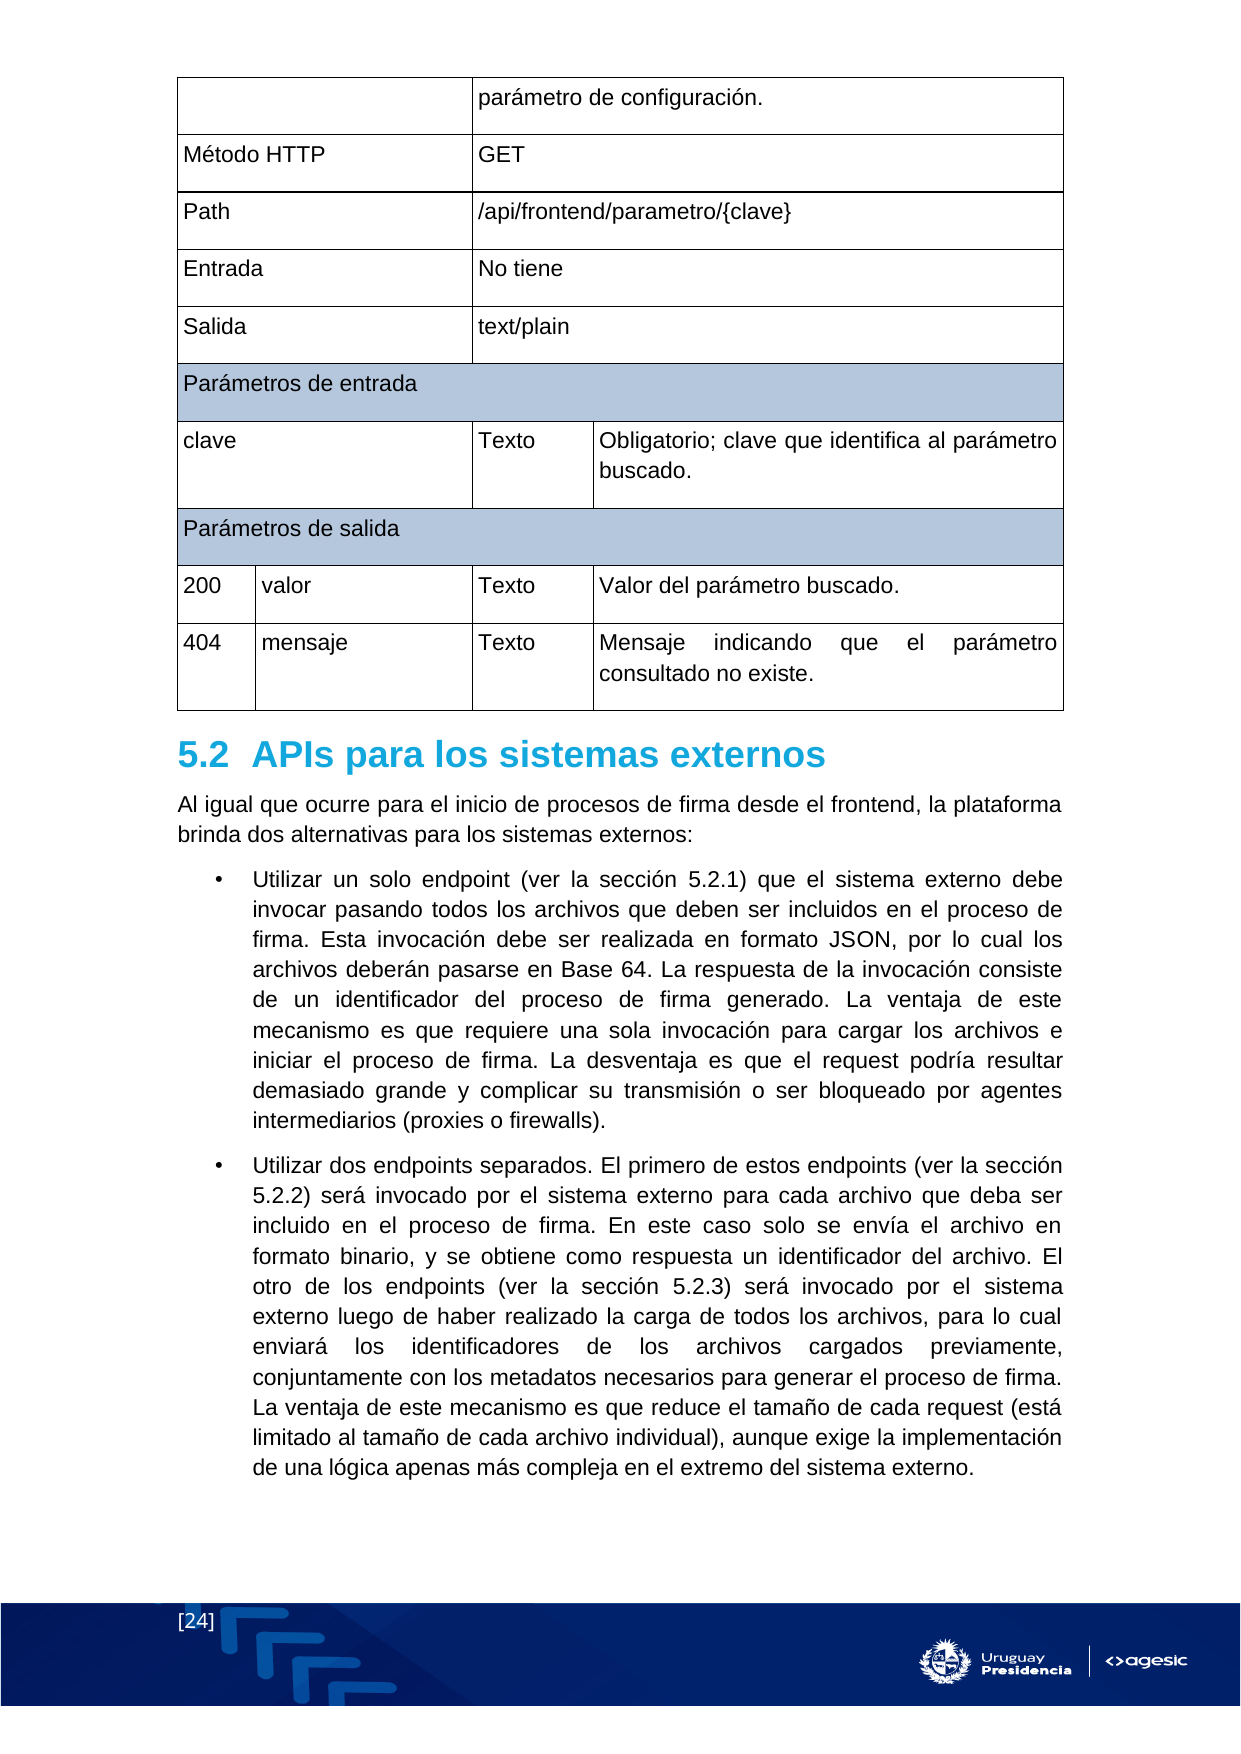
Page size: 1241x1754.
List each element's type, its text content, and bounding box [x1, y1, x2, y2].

table_cell Parámetros de entrada [178, 364, 1063, 421]
table_cell Método HTTP [178, 135, 472, 191]
table_cell Path [178, 193, 472, 249]
subtitle APIs para los sistemas externos [177, 732, 1063, 775]
table_cell [178, 78, 472, 134]
list Utilizar un solo endpoint (ver la sección 5.2.1) que el sistema externo debe invocar pasando todos los archivos que deben ser incluidos en el proceso de firma. Esta invocación debe ser realizada en formato JSON, por lo cual los archivos deberán pasarse en Base 64. La respuesta de la invocación consiste de un identificador del proceso de firma generado. La ventaja de este mecanismo es que requiere una sola invocación para cargar los archivos e iniciar el proceso de firma. La desventaja es que el request podría resultar demasiado grande y complicar su transmisión o ser bloqueado por agentes intermediarios (proxies o firewalls). [215, 866, 1063, 1133]
table_cell mensaje [256, 624, 472, 710]
table_cell GET [473, 135, 1063, 191]
table_cell Texto [473, 624, 593, 710]
table_cell Entrada [178, 250, 472, 306]
table_cell No tiene [473, 250, 1063, 306]
table_cell valor [256, 566, 472, 623]
table_cell Valor del parámetro buscado. [594, 566, 1063, 623]
list Utilizar dos endpoints separados. El primero de estos endpoints (ver la sección 5.2.2) será invocado por el sistema externo para cada archivo que deba ser incluido en el proceso de firma. En este caso solo se envía el archivo en formato binario, y se obtiene como respuesta un identificador del archivo. El otro de los endpoints (ver la sección 5.2.3) será invocado por el sistema externo luego de haber realizado la carga de todos los archivos, para lo cual enviará los identificadores de los archivos cargados previamente, conjuntamente con los metadatos necesarios para generar el proceso de firma. La ventaja de este mecanismo es que reduce el tamaño de cada request (está limitado al tamaño de cada archivo individual), aunque exige la implementación de una lógica apenas más compleja en el extremo del sistema externo. [215, 1152, 1063, 1480]
table_cell 200 [178, 566, 255, 623]
text Al igual que ocurre para el inicio de procesos de firma desde el frontend, la plataforma brinda dos alternativas para los sistemas externos: [177, 791, 1063, 847]
table_cell Texto [473, 566, 593, 623]
table_cell /api/frontend/parametro/{clave} [473, 193, 1063, 249]
table_cell 404 [178, 624, 255, 710]
table_cell Parámetros de salida [178, 509, 1063, 565]
table_cell Texto [473, 422, 593, 508]
table_cell Mensaje indicando que el parámetro consultado no existe. [594, 624, 1063, 710]
table_cell text/plain [473, 307, 1063, 363]
table_cell Salida [178, 307, 472, 363]
table_cell Obligatorio; clave que identifica al parámetro buscado. [594, 422, 1063, 508]
picture [0, 1603, 1241, 1706]
table_cell clave [178, 422, 472, 508]
table_cell parámetro de configuración. [473, 78, 1063, 134]
